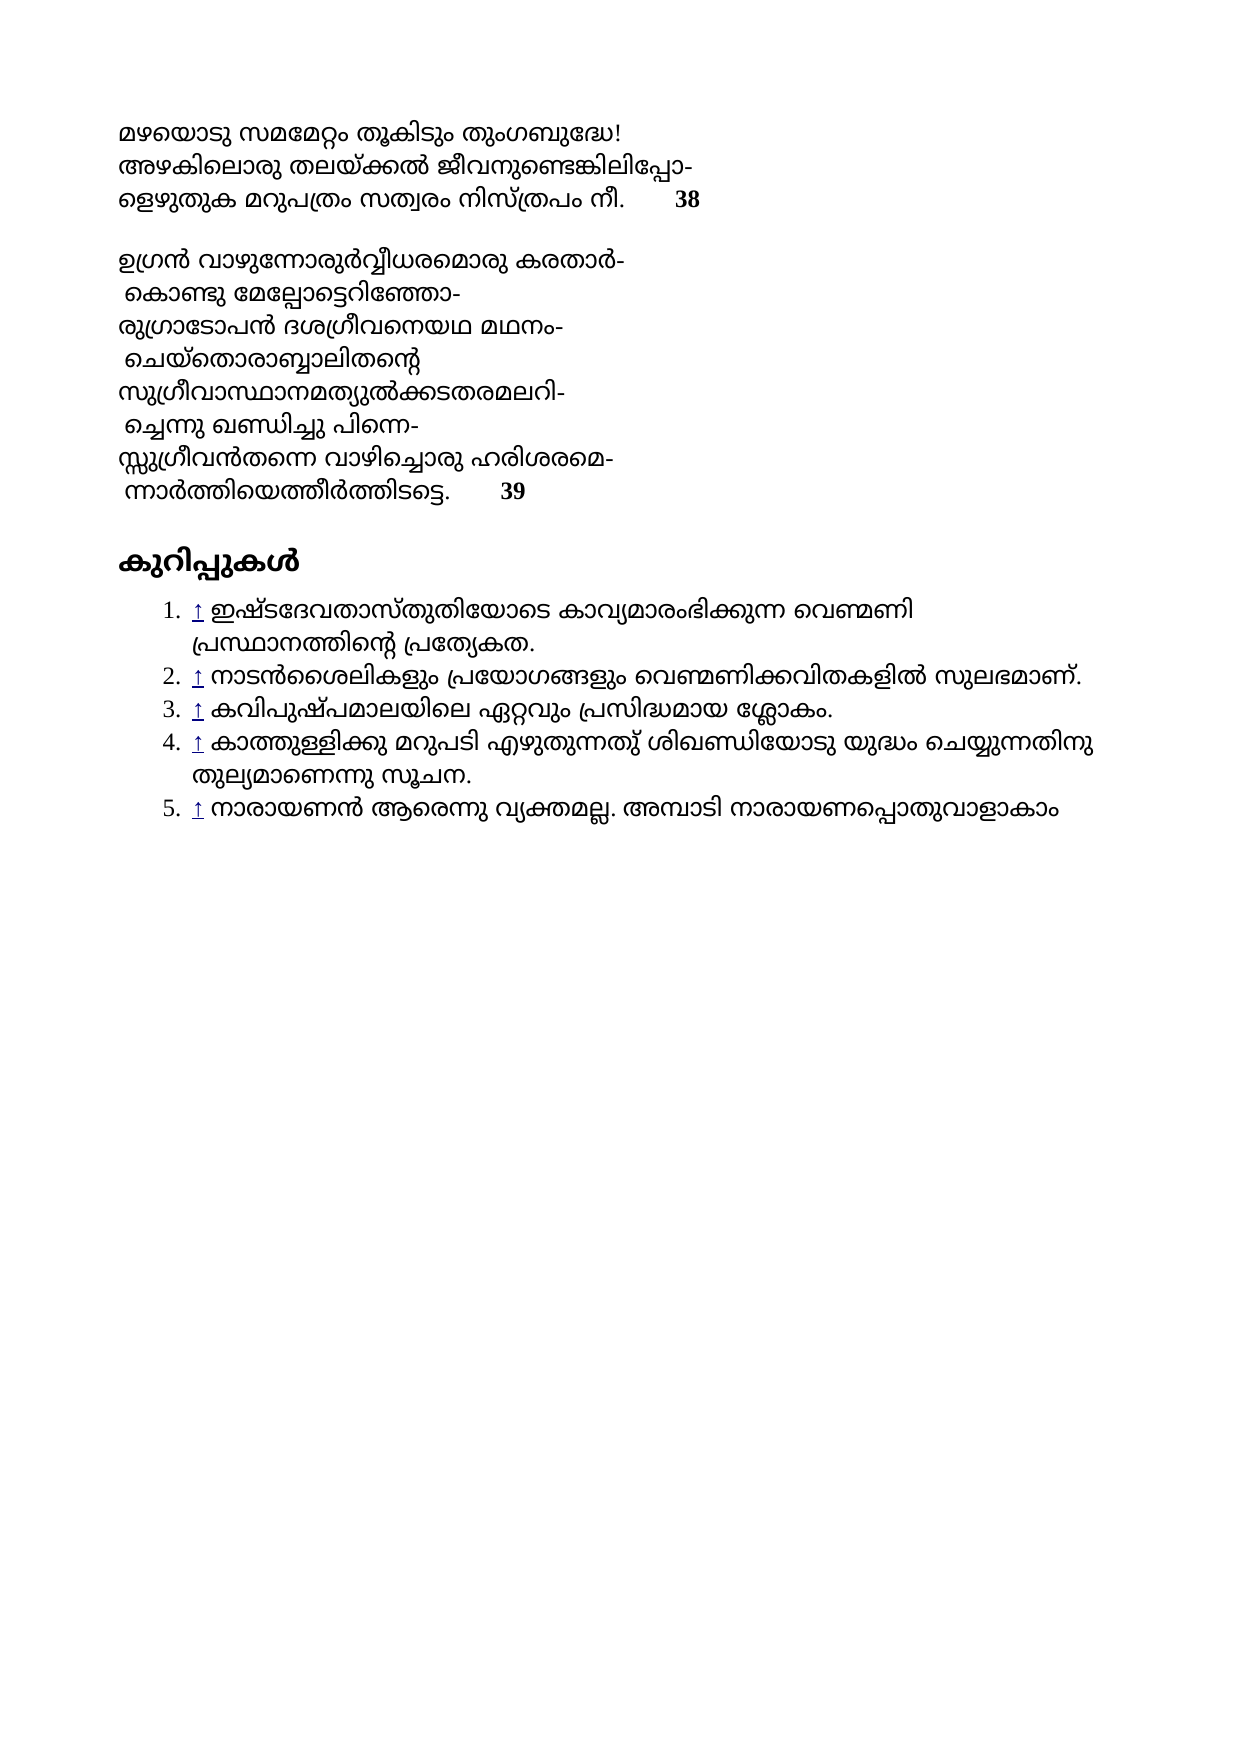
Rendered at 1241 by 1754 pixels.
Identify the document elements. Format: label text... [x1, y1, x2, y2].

list ↑ നാടൻശൈലികളും പ്രയോഗങ്ങളും വെണ്മണിക്കവിതകളിൽ സുലഭമാണ്. [162, 661, 1122, 694]
list ↑ കവിപുഷ്പമാലയിലെ ഏറ്റവും പ്രസിദ്ധമായ ശ്ലോകം. [162, 694, 1122, 727]
subtitle കുറിപ്പുകൾ [118, 546, 1122, 583]
list ↑ കാത്തുള്ളിക്കു മറുപടി എഴുതുന്നതു് ശിഖണ്ഡിയോടു യുദ്ധം ചെയ്യുന്നതിനു തുല്യമാണെന്നു സൂചന. [162, 727, 1122, 793]
list ↑ ഇഷ്ടദേവതാസ്തുതിയോടെ കാവ്യമാരംഭിക്കുന്ന വെണ്മണി പ്രസ്ഥാനത്തിന്റെ പ്രത്യേകത. [162, 595, 1122, 661]
list ↑ നാരായണൻ ആരെന്നു വ്യക്തമല്ല. അമ്പാടി നാരായണപ്പൊതുവാളാകാം [162, 793, 1122, 826]
text മഴയൊടു സമമേറ്റം തൂകിടും തുംഗബുദ്ധേ! അഴകിലൊരു തലയ്ക്കൽ ജീവനുണ്ടെങ്കിലിപ്പോ- ളെഴുതുക മറുപത്രം സത്വരം നിസ്ത്രപം നീ. 38 ഉഗ്രൻ വാഴുന്നോരുർവ്വീധരമൊരു കരതാർ- കൊണ്ടു മേല്പോട്ടെറിഞ്ഞോ- രുഗ്രാടോപൻ ദശഗ്രീവനെയഥ മഥനം- ചെയ്തൊരാബ്ബാലിതന്റെ സുഗ്രീവാസ്ഥാനമത്യുൽക്കടതരമലറി- ച്ചെന്നു ഖണ്ഡിച്ചു പിന്നെ- സ്സുഗ്രീവൻതന്നെ വാഴിച്ചൊരു ഹരിശരമെ- ന്നാർത്തിയെത്തീർത്തിടട്ടെ. 39 [118, 118, 1122, 509]
